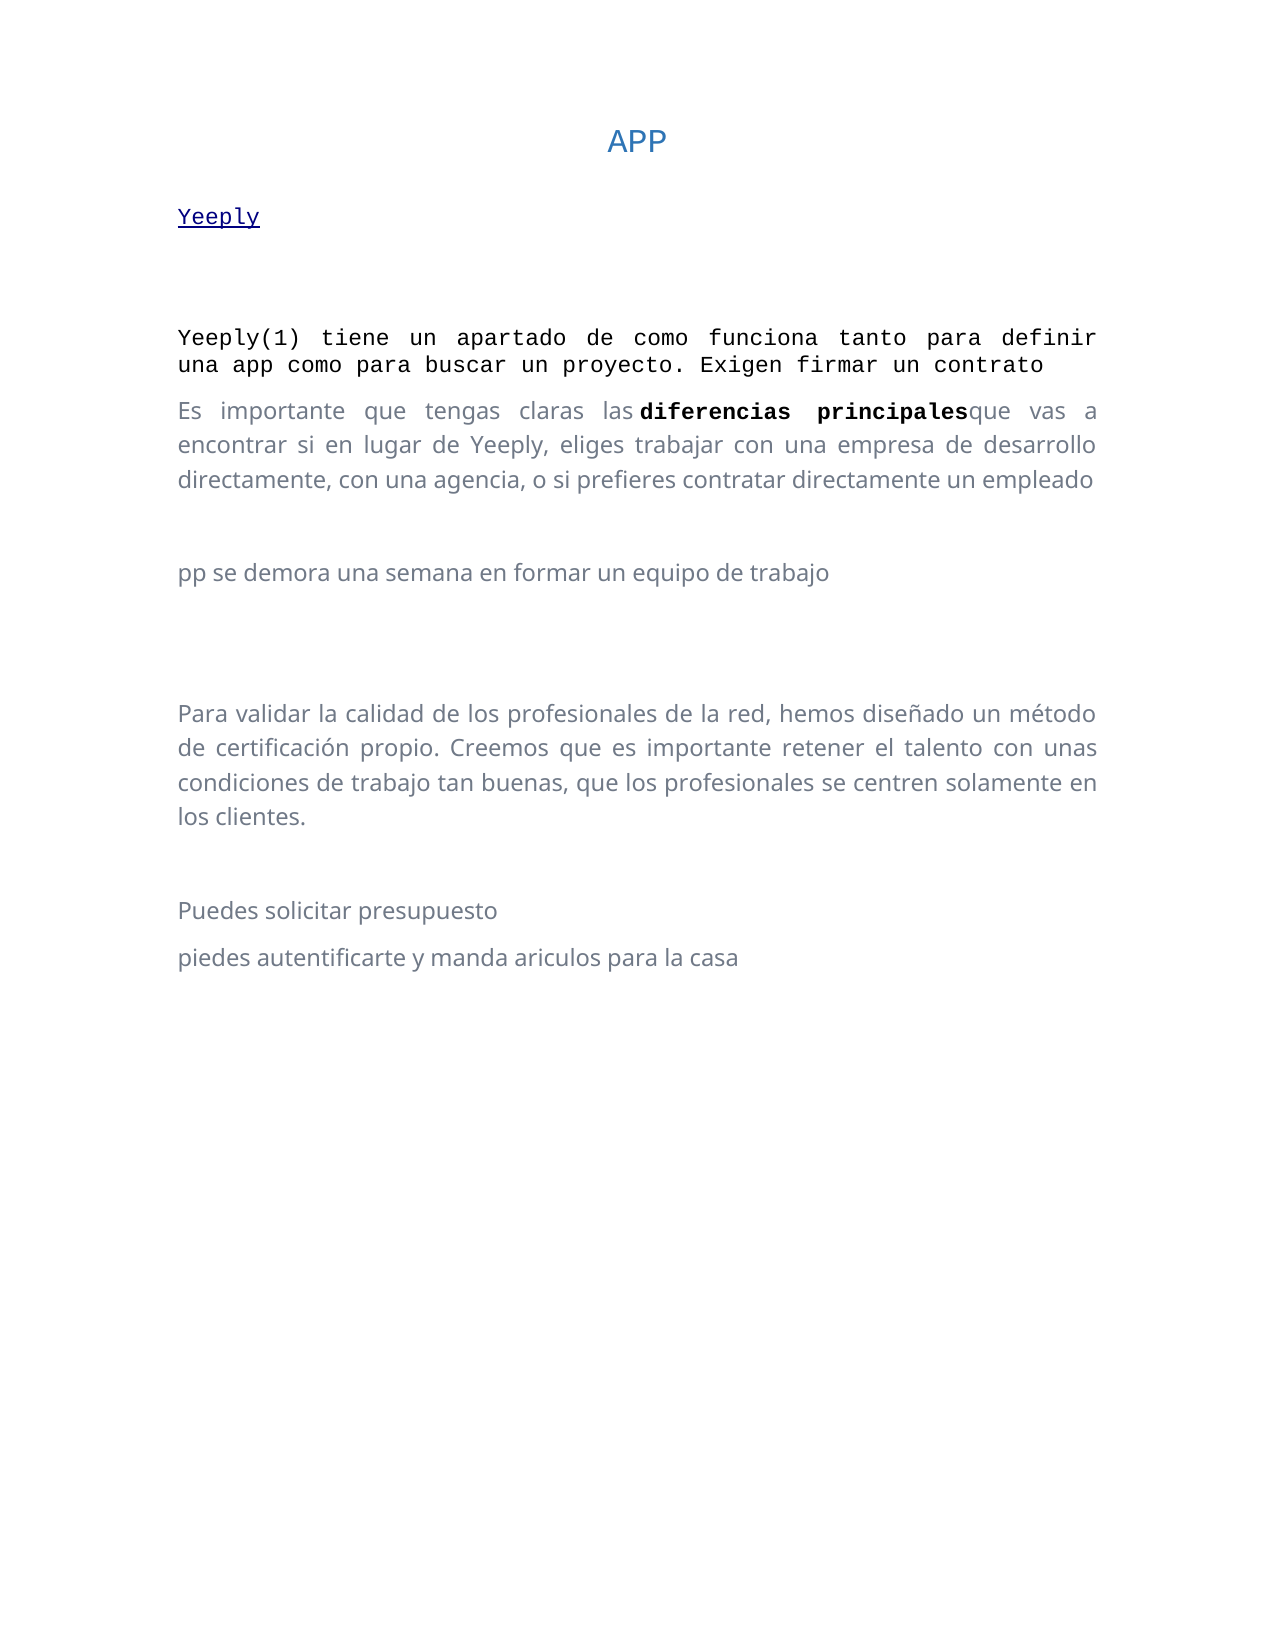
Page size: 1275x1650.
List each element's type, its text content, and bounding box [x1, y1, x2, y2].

subtitle APP [177, 125, 1098, 163]
text Puedes solicitar presupuesto [177, 894, 1098, 926]
text Yeeply [177, 205, 1098, 231]
text Es importante que tengas claras las diferencias principalesque vas a encontrar si en lugar de Yeeply, eliges trabajar con una empresa de desarrollo directamente, con una agencia, o si prefieres contratar directamente un empleado [177, 394, 1098, 495]
text piedes autentificarte y manda ariculos para la casa [177, 941, 1098, 973]
text Para validar la calidad de los profesionales de la red, hemos diseñado un método de certificación propio. Creemos que es importante retener el talento con unas condiciones de trabajo tan buenas, que los profesionales se centren solamente en los clientes. [177, 697, 1098, 832]
text pp se demora una semana en formar un equipo de trabajo [177, 556, 1098, 589]
text Yeeply(1) tiene un apartado de como funciona tanto para definir una app como para buscar un proyecto. Exigen firmar un contrato [177, 326, 1098, 380]
